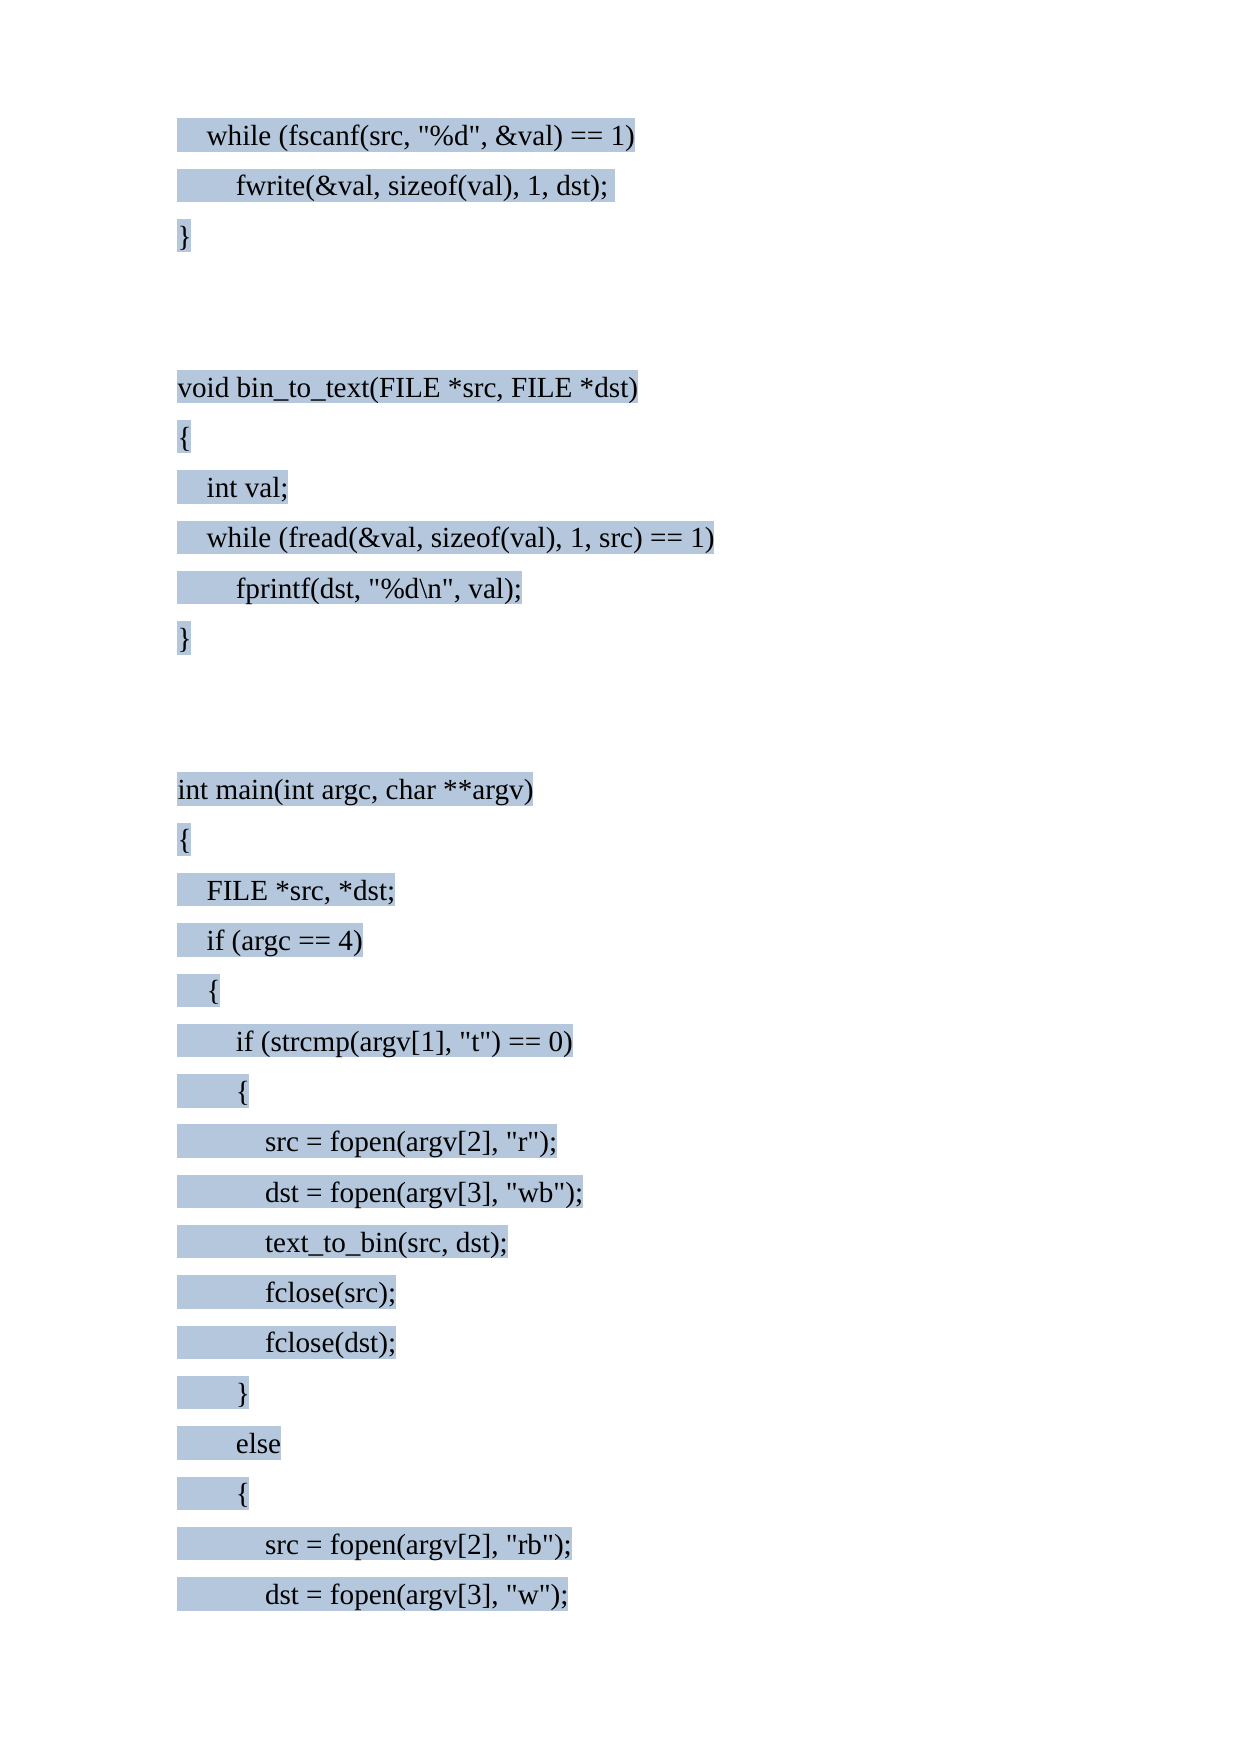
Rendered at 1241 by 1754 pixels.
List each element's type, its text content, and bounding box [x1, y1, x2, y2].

text else [177, 1426, 1181, 1460]
text while (fread(&val, sizeof(val), 1, src) == 1) [177, 521, 1181, 554]
text { [177, 1477, 1181, 1510]
text } [177, 621, 1181, 655]
text if (argc == 4) [177, 923, 1181, 957]
text while (fscanf(src, "%d", &val) == 1) [177, 118, 1181, 152]
text fclose(dst); [177, 1326, 1181, 1359]
text { [177, 420, 1181, 453]
text fwrite(&val, sizeof(val), 1, dst); [177, 168, 1181, 202]
text } [177, 1376, 1181, 1409]
text void bin_to_text(FILE *src, FILE *dst) [177, 370, 1181, 403]
text fprintf(dst, "%d\n", val); [177, 571, 1181, 604]
text int val; [177, 470, 1181, 504]
text src = fopen(argv[2], "r"); [177, 1124, 1181, 1158]
text FILE *src, *dst; [177, 873, 1181, 906]
text int main(int argc, char **argv) [177, 772, 1181, 806]
text dst = fopen(argv[3], "w"); [177, 1577, 1181, 1611]
text if (strcmp(argv[1], "t") == 0) [177, 1024, 1181, 1057]
text { [177, 1074, 1181, 1108]
text { [177, 973, 1181, 1007]
text } [177, 219, 1181, 252]
text dst = fopen(argv[3], "wb"); [177, 1175, 1181, 1208]
text src = fopen(argv[2], "rb"); [177, 1527, 1181, 1560]
text { [177, 822, 1181, 856]
text text_to_bin(src, dst); [177, 1225, 1181, 1258]
text fclose(src); [177, 1275, 1181, 1309]
